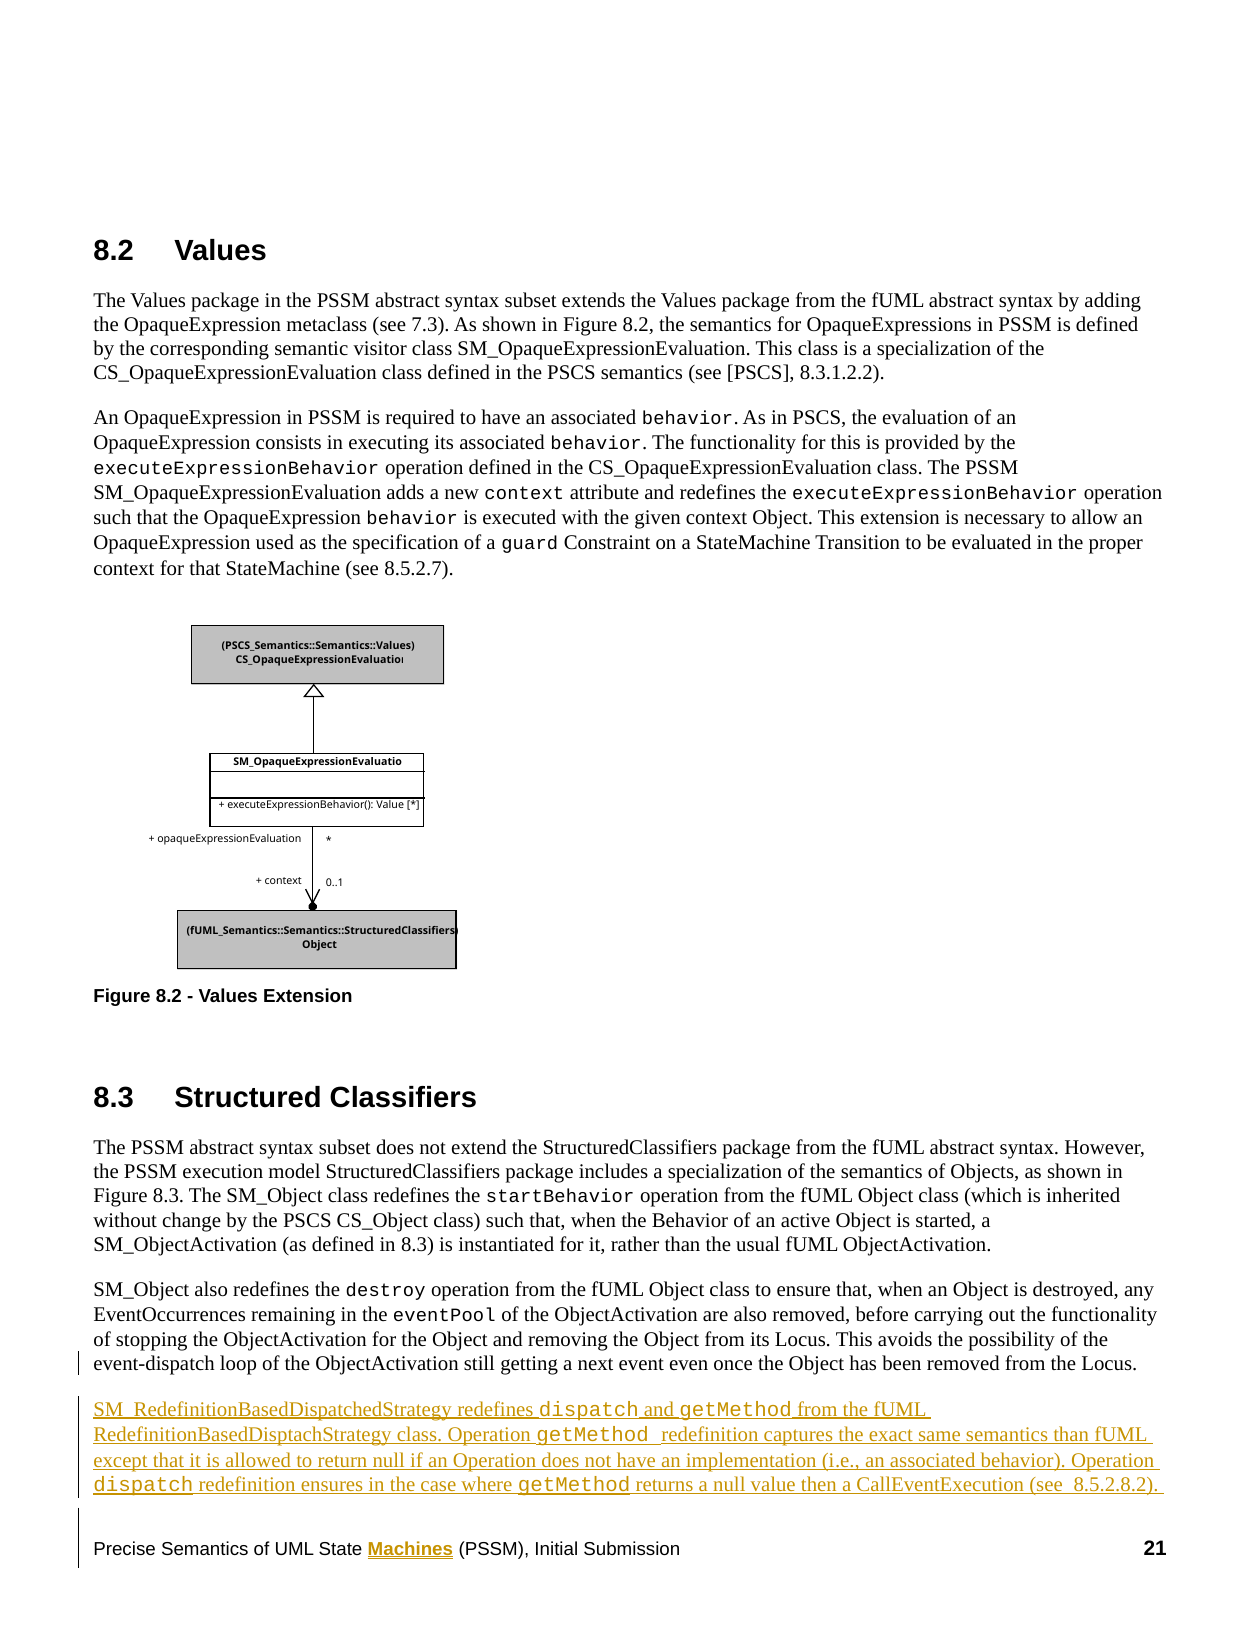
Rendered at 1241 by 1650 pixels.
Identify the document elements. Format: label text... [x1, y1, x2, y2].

text SM_RedefinitionBasedDispatchedStrategy redefines dispatch and getMethod from the fUML RedefinitionBasedDisptachStrategy class. Operation getMethod redefinition captures the exact same semantics than fUML except that it is allowed to return null if an Operation does not have an implementation (i.e., an associated behavior). Operation dispatch redefinition ensures in the case where getMethod returns a null value then a CallEventExecution (see 8.5.2.8.2). [93, 1396, 1164, 1493]
subtitle Values [93, 231, 1164, 266]
text The PSSM abstract syntax subset does not extend the StructuredClassifiers package from the fUML abstract syntax. However, the PSSM execution model StructuredClassifiers package includes a specialization of the semantics of Objects, as shown in Figure 8.3. The SM_Object class redefines the startBehavior operation from the fUML Object class (which is inherited without change by the PSCS CS_Object class) such that, when the Behavior of an active Object is started, a SM_ObjectActivation (as defined in 8.3) is instantiated for it, rather than the usual fUML ObjectActivation. [93, 1135, 1164, 1256]
text The Values package in the PSSM abstract syntax subset extends the Values package from the fUML abstract syntax by adding the OpaqueExpression metaclass (see 7.3). As shown in Figure 8.2, the semantics for OpaqueExpressions in PSSM is defined by the corresponding semantic visitor class SM_OpaqueExpressionEvaluation. This class is a specialization of the CS_OpaqueExpressionEvaluation class defined in the PSCS semantics (see [PSCS], 8.3.1.2.2). [93, 287, 1164, 384]
text An OpaqueExpression in PSSM is required to have an associated behavior. As in PSCS, the evaluation of an OpaqueExpression consists in executing its associated behavior. The functionality for this is provided by the executeExpressionBehavior operation defined in the CS_OpaqueExpressionEvaluation class. The PSSM SM_OpaqueExpressionEvaluation adds a new context attribute and redefines the executeExpressionBehavior operation such that the OpaqueExpression behavior is executed with the given context Object. This extension is necessary to allow an OpaqueExpression used as the specification of a guard Constraint on a StateMachine Transition to be evaluated in the proper context for that StateMachine (see 8.5.2.7). [93, 405, 1164, 579]
text Figure 8.2 - Values Extension [93, 613, 495, 1007]
text SM_Object also redefines the destroy operation from the fUML Object class to ensure that, when an Object is destroyed, any EventOccurrences remaining in the eventPool of the ObjectActivation are also removed, before carrying out the functionality of stopping the ObjectActivation for the Object and removing the Object from its Locus. This avoids the possibility of the event-dispatch loop of the ObjectActivation still getting a next event even once the Object has been removed from the Locus. [93, 1277, 1164, 1375]
subtitle Structured Classifiers [93, 1078, 1164, 1114]
